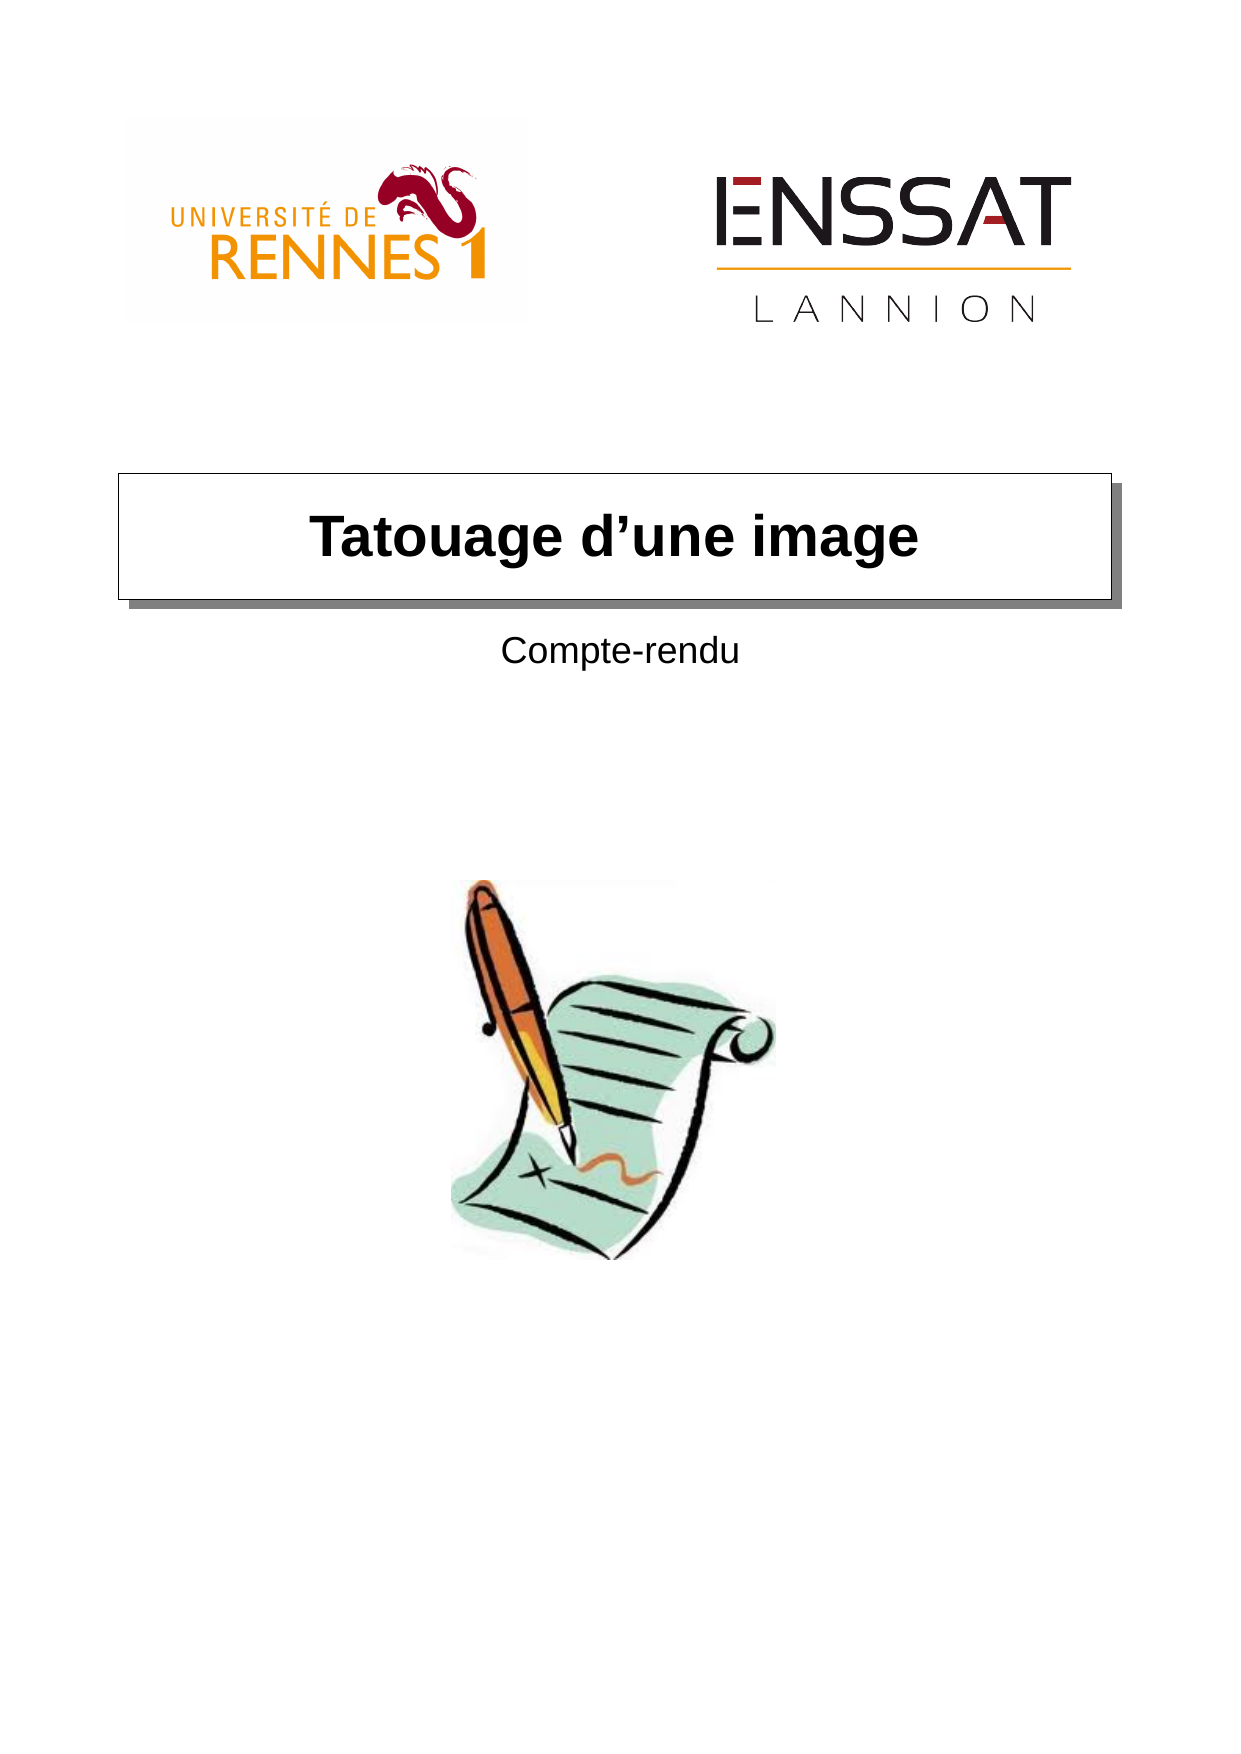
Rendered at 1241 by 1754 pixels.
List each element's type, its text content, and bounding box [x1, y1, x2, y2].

picture [126, 118, 528, 325]
picture [451, 880, 777, 1260]
subtitle Compte-rendu [118, 628, 1122, 671]
title Tatouage d’une image [119, 474, 1111, 599]
picture [716, 177, 1072, 322]
